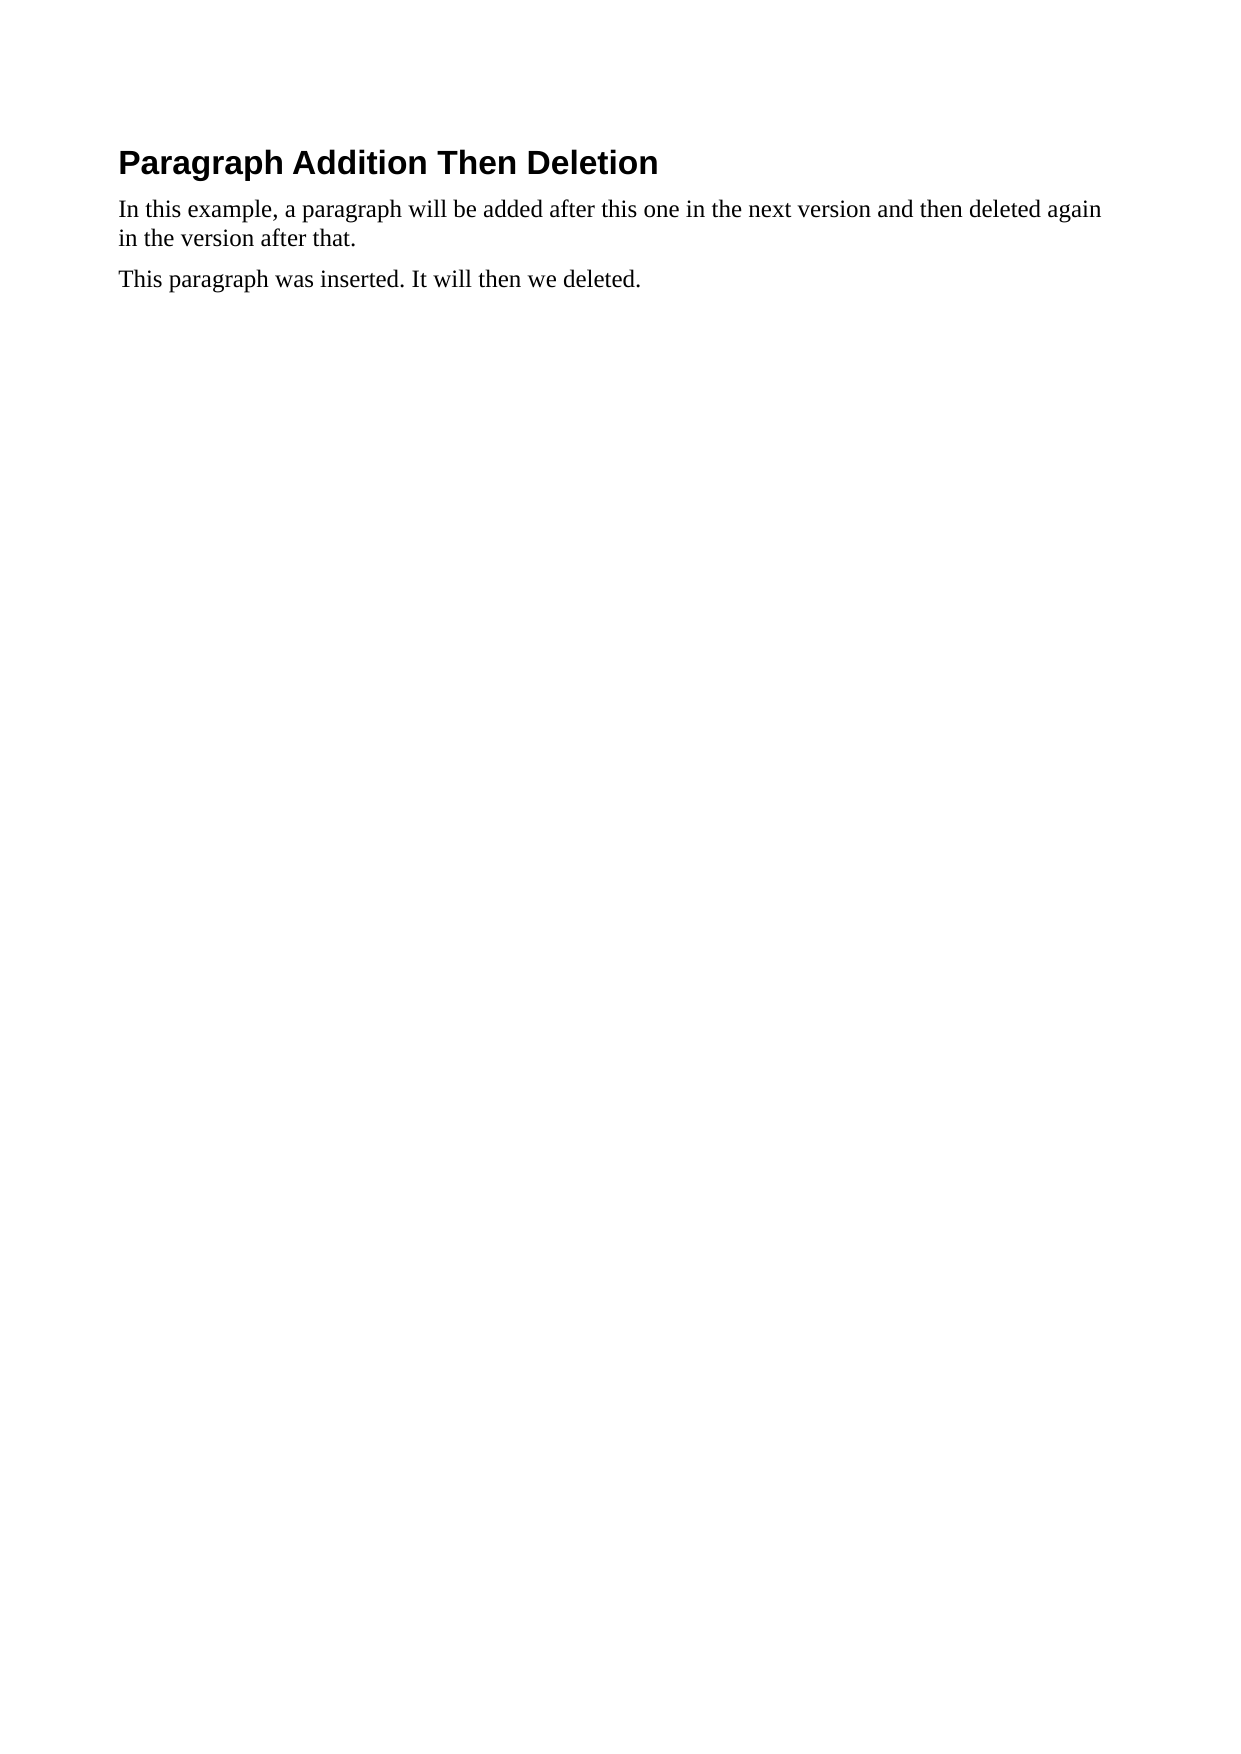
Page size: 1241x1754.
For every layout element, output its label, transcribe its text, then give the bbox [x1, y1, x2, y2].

subtitle Paragraph Addition Then Deletion [118, 143, 1122, 182]
text In this example, a paragraph will be added after this one in the next version and then deleted again in the version after that. [118, 194, 1122, 252]
text This paragraph was inserted. It will then we deleted. [118, 264, 1122, 293]
